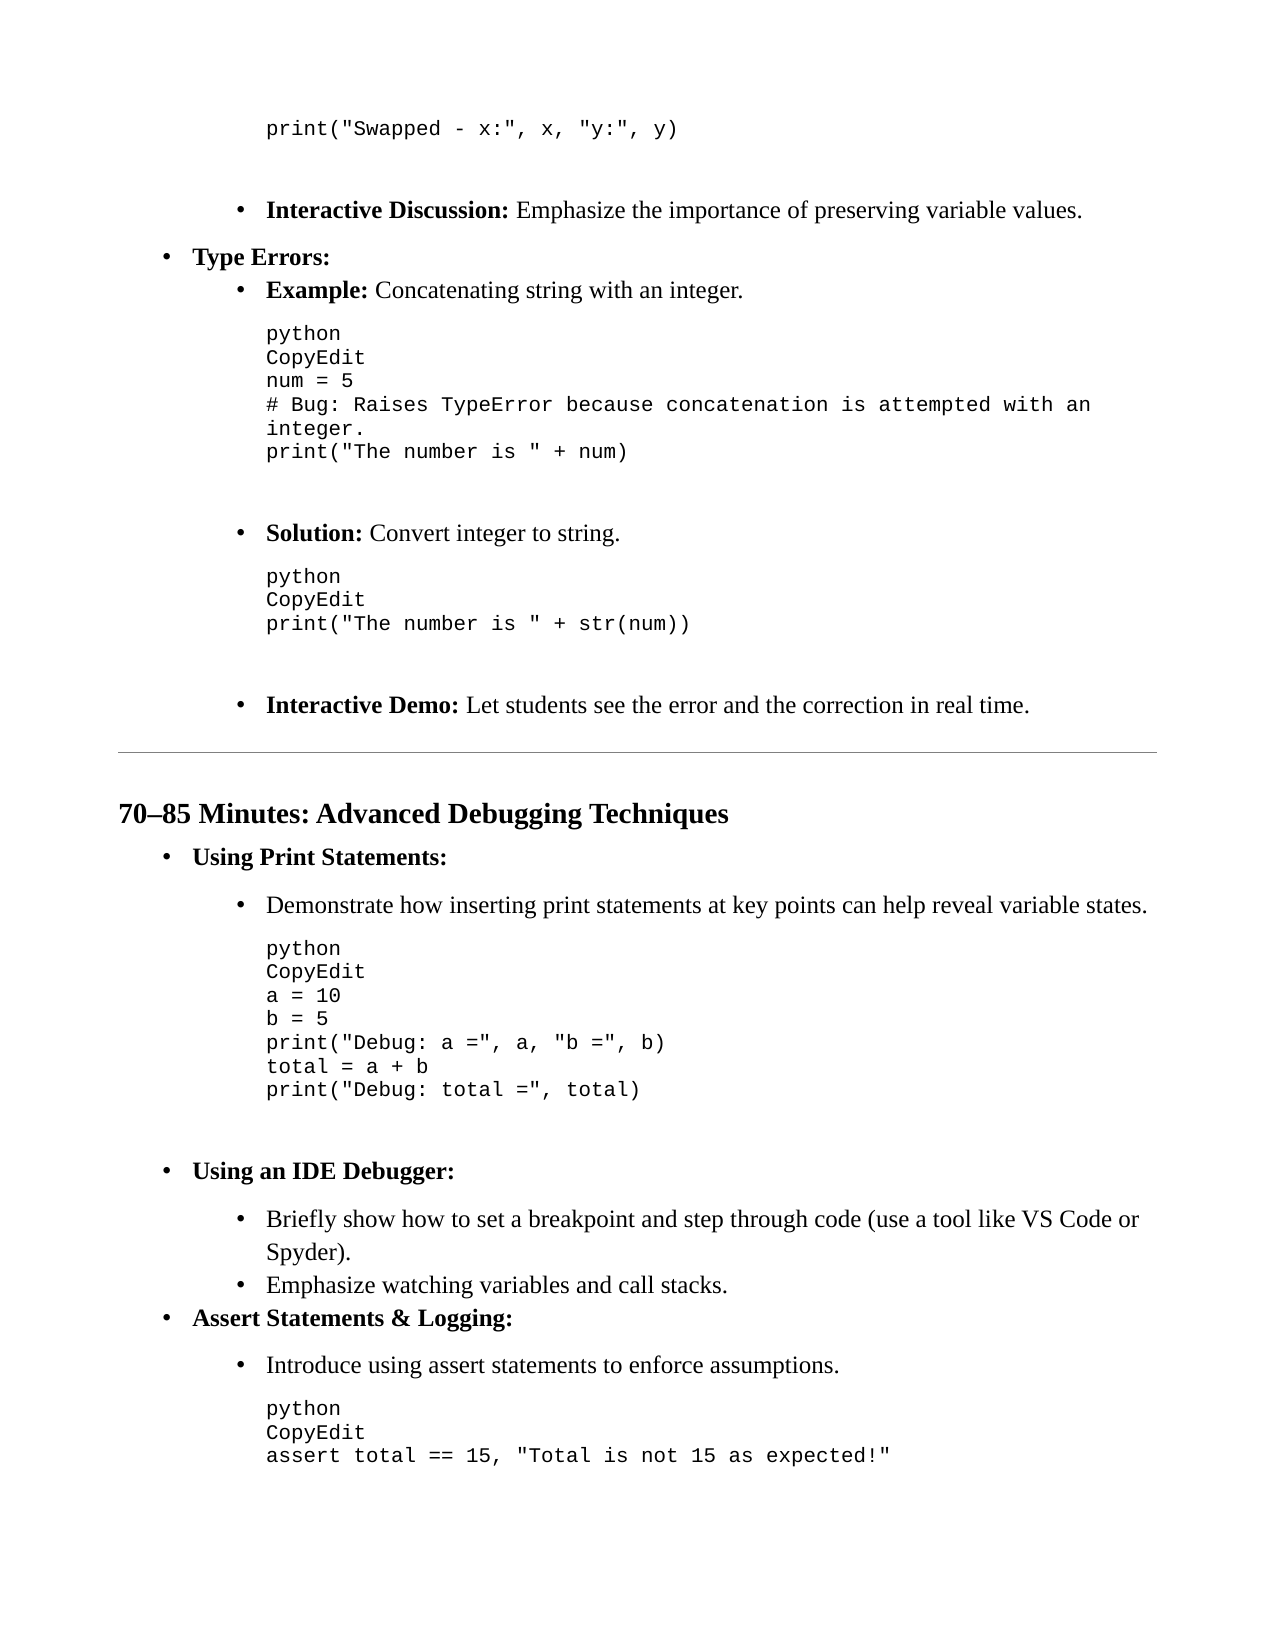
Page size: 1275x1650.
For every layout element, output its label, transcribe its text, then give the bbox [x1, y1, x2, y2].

list Introduce using assert statements to enforce assumptions. [236, 1350, 1157, 1379]
list Solution: Convert integer to string. [236, 518, 1157, 547]
list print("Swapped - x:", x, "y:", y) [236, 118, 1157, 142]
list Briefly show how to set a breakpoint and step through code (use a tool like VS Code or Spyder). [236, 1204, 1157, 1266]
list CopyEdit [236, 347, 1157, 370]
list print("Debug: a =", a, "b =", b) [236, 1032, 1157, 1056]
list python [236, 566, 1157, 589]
list python [236, 323, 1157, 347]
list Interactive Demo: Let students see the error and the correction in real time. [236, 690, 1157, 718]
list Type Errors: [162, 242, 1157, 271]
list print("The number is " + num) [236, 441, 1157, 465]
list Example: Concatenating string with an integer. [236, 276, 1157, 304]
list python [236, 937, 1157, 961]
list Demonstrate how inserting print statements at key points can help reveal variable states. [236, 890, 1157, 919]
list CopyEdit [236, 1422, 1157, 1445]
list a = 10 [236, 985, 1157, 1008]
list assert total == 15, "Total is not 15 as expected!" [236, 1445, 1157, 1469]
subtitle 70–85 Minutes: Advanced Debugging Techniques [118, 796, 1157, 830]
list # Bug: Raises TypeError because concatenation is attempted with an integer. [236, 394, 1157, 441]
list b = 5 [236, 1008, 1157, 1032]
list CopyEdit [236, 589, 1157, 613]
list Emphasize watching variables and call stacks. [236, 1270, 1157, 1298]
list print("Debug: total =", total) [236, 1079, 1157, 1103]
list Assert Statements & Logging: [162, 1303, 1157, 1332]
list num = 5 [236, 370, 1157, 394]
list Using Print Statements: [162, 842, 1157, 871]
list total = a + b [236, 1056, 1157, 1079]
list Interactive Discussion: Emphasize the importance of preserving variable values. [236, 195, 1157, 224]
list Using an IDE Debugger: [162, 1156, 1157, 1185]
list print("The number is " + str(num)) [236, 613, 1157, 637]
list CopyEdit [236, 961, 1157, 985]
list python [236, 1398, 1157, 1422]
